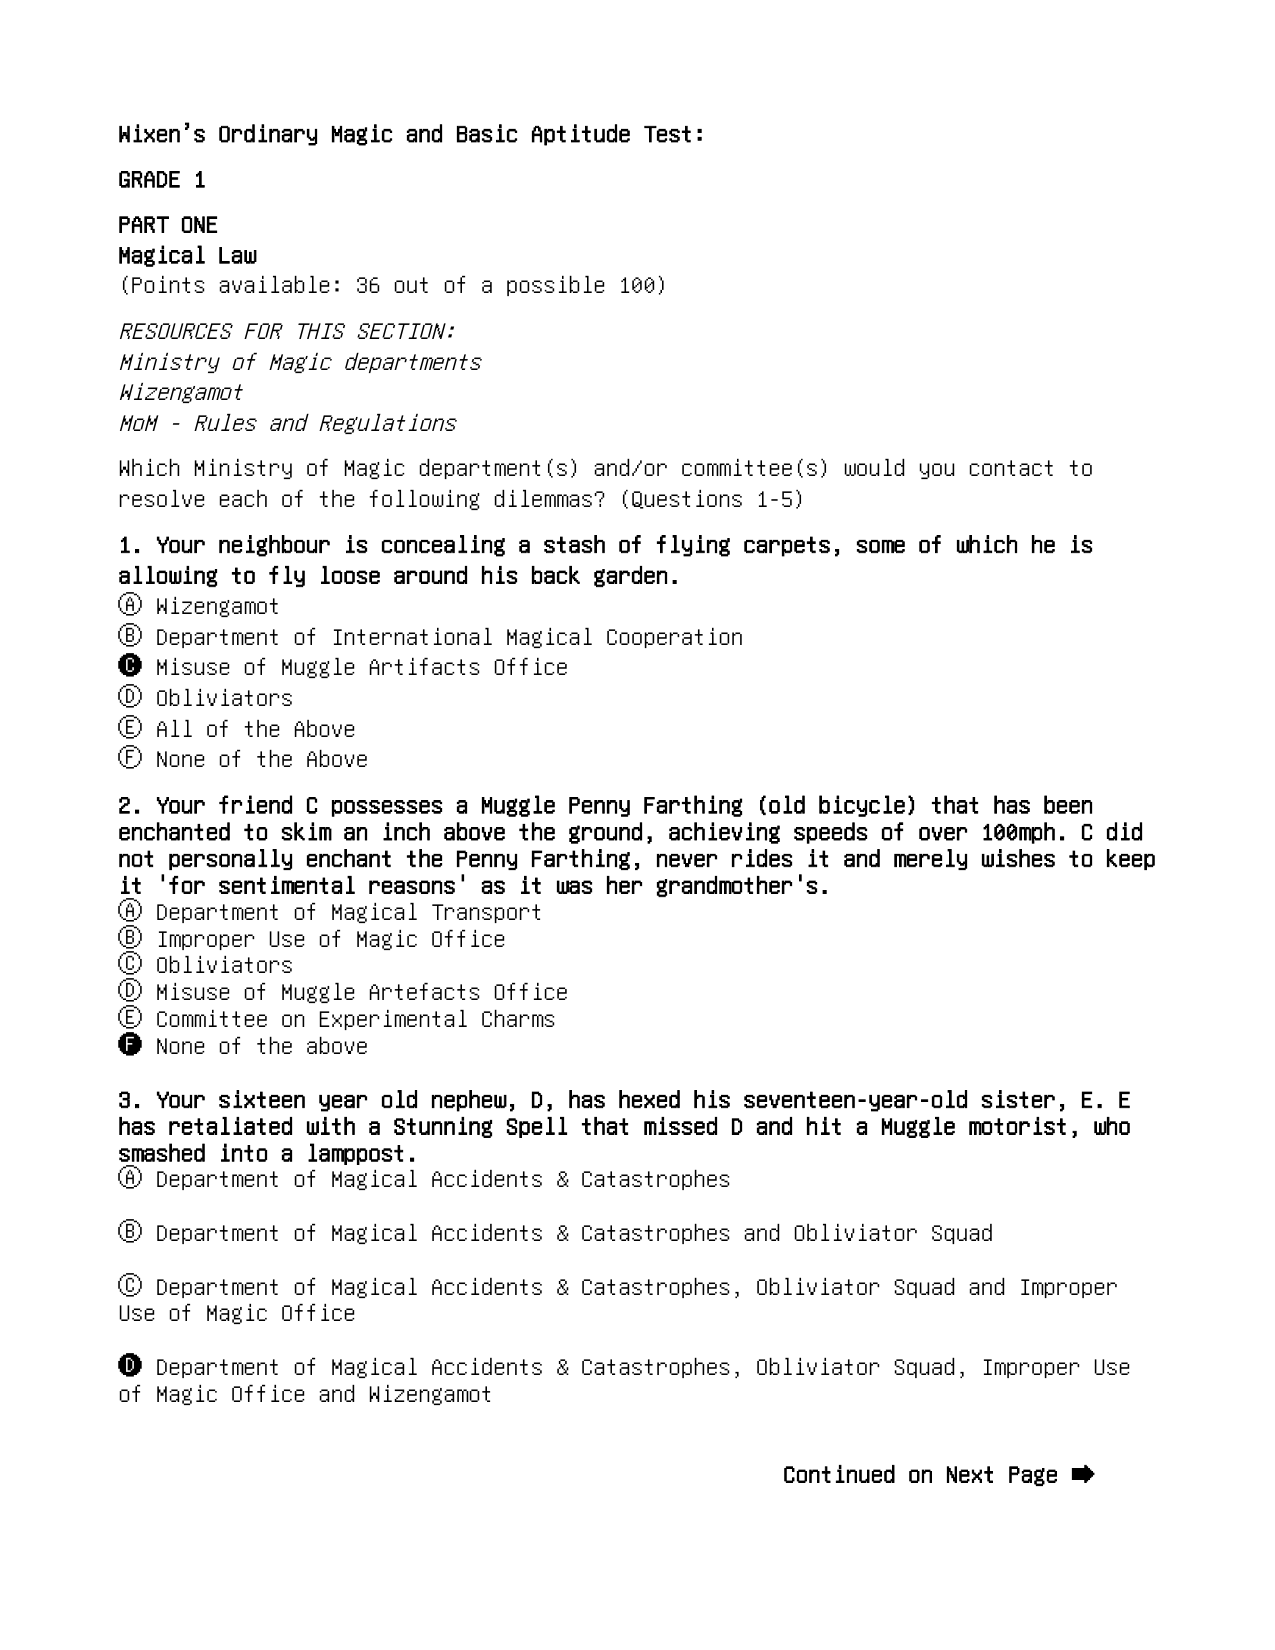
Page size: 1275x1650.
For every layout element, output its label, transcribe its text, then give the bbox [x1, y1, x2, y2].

text 🅓 Department of Magical Accidents & Catastrophes, Obliviator Squad, Improper Use of Magic Office and Wizengamot [118, 1325, 1157, 1405]
text Wixen’s Ordinary Magic and Basic Aptitude Test: [118, 118, 1157, 145]
text Continued on Next Page 🡆 [118, 1459, 1157, 1486]
text Ⓒ Department of Magical Accidents & Catastrophes, Obliviator Squad and Improper Use of Magic Office [118, 1244, 1157, 1325]
text GRADE 1 [118, 163, 1157, 190]
text Which Ministry of Magic department(s) and/or committee(s) would you contact to resolve each of the following dilemmas? (Questions 1-5) [118, 453, 1157, 511]
text 2. Your friend C possesses a Muggle Penny Farthing (old bicycle) that has been enchanted to skim an inch above the ground, achieving speeds of over 100mph. C did not personally enchant the Penny Farthing, never rides it and merely wishes to keep it 'for sentimental reasons' as it was her grandmother's. Ⓐ Department of Magical Transport Ⓑ Improper Use of Magic Office Ⓒ Obliviators Ⓓ Misuse of Muggle Artefacts Office Ⓔ Committee on Experimental Charms 🅕 None of the above [118, 789, 1157, 1057]
text 1. Your neighbour is concealing a stash of flying carpets, some of which he is allowing to fly loose around his back garden. Ⓐ Wizengamot Ⓑ Department of International Magical Cooperation 🅒 Misuse of Muggle Artifacts Office Ⓓ Obliviators Ⓔ All of the Above Ⓕ None of the Above [118, 529, 1157, 771]
text Ⓑ Department of Magical Accidents & Catastrophes and Obliviator Squad [118, 1191, 1157, 1244]
text PART ONE Magical Law (Points available: 36 out of a possible 100) [118, 209, 1157, 297]
text RESOURCES FOR THIS SECTION: Ministry of Magic departments Wizengamot MoM - Rules and Regulations [118, 316, 1157, 434]
text 3. Your sixteen year old nephew, D, has hexed his seventeen-year-old sister, E. E has retaliated with a Stunning Spell that missed D and hit a Muggle motorist, who smashed into a lamppost. Ⓐ Department of Magical Accidents & Catastrophes [118, 1084, 1157, 1191]
